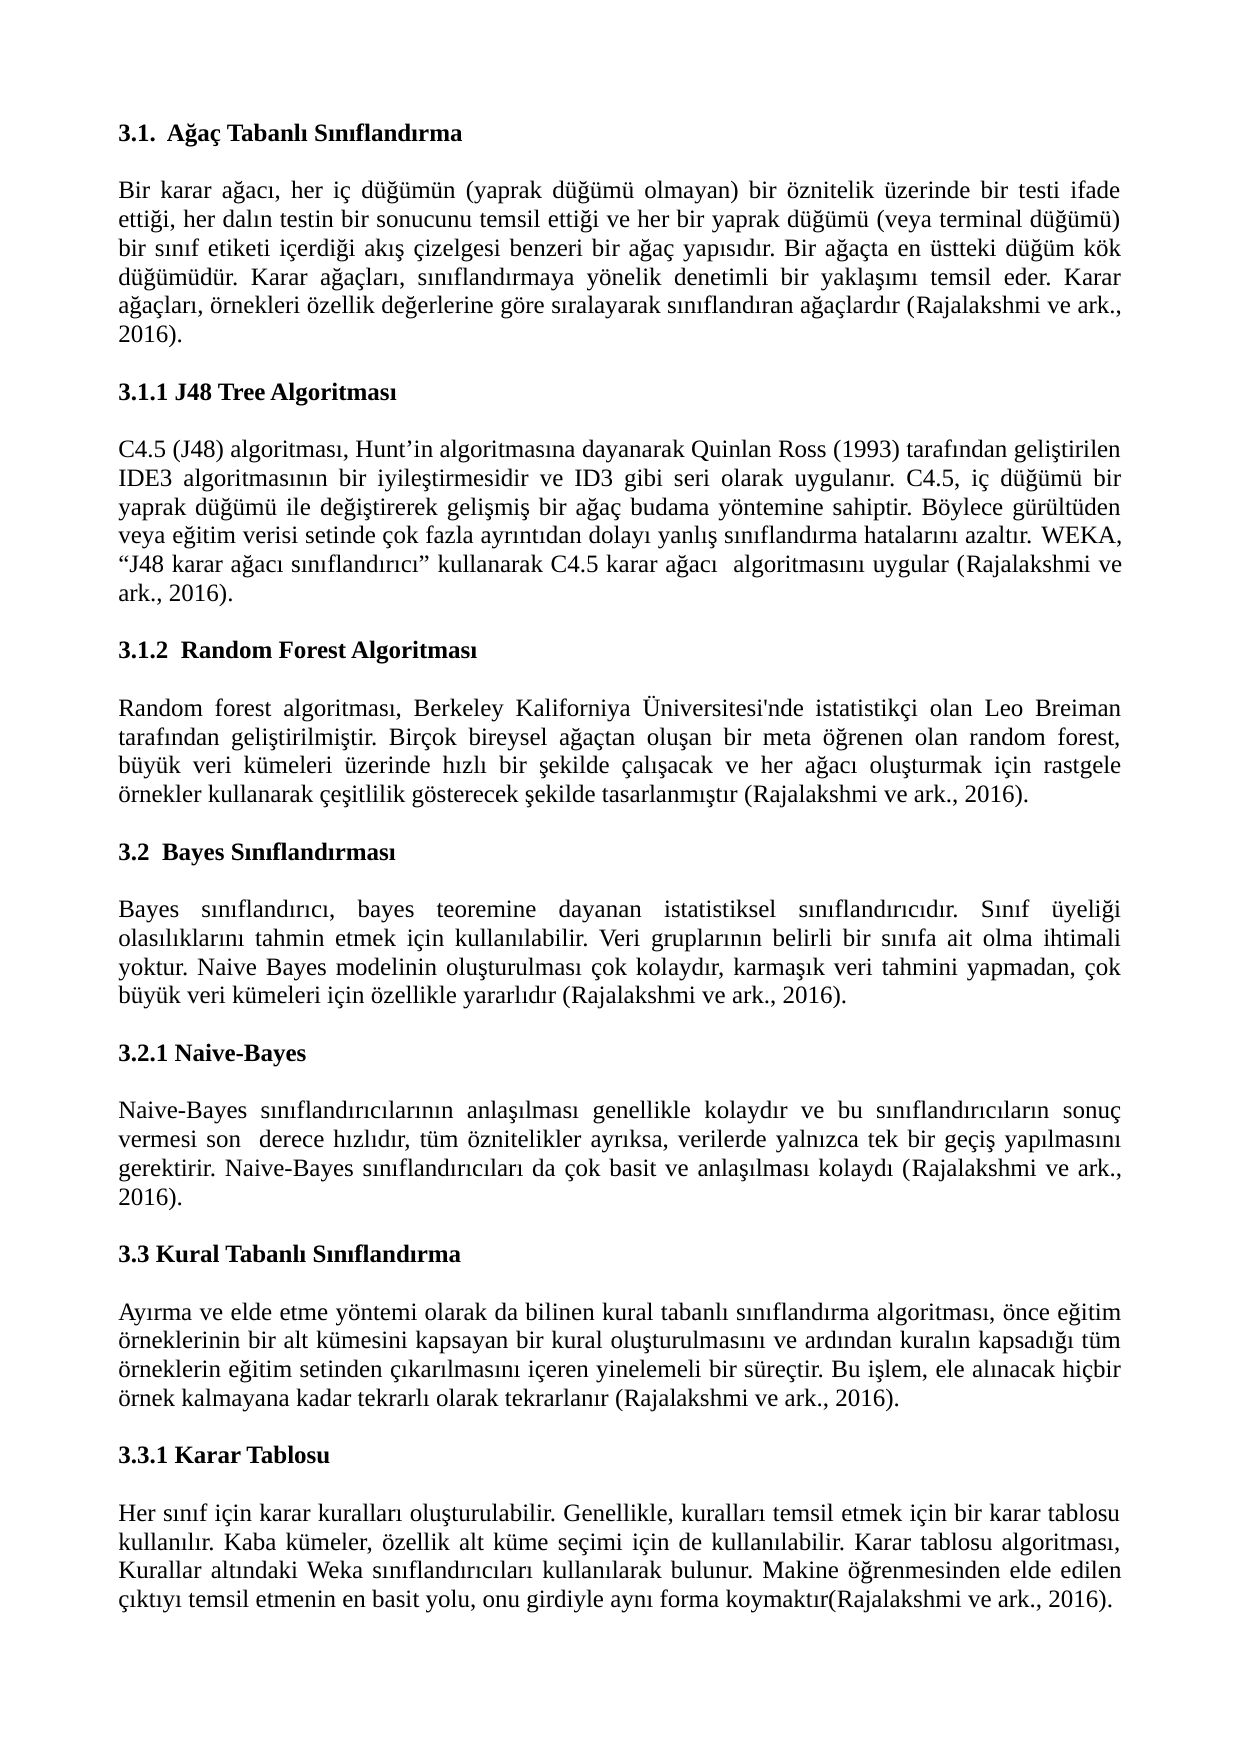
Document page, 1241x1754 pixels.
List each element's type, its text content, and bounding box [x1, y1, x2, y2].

text 3.2 Bayes Sınıflandırması [118, 837, 1122, 866]
text 3.2.1 Naive-Bayes [118, 1038, 1122, 1067]
text 3.3 Kural Tabanlı Sınıflandırma [118, 1239, 1122, 1268]
text 3.3.1 Karar Tablosu [118, 1441, 1122, 1469]
text Her sınıf için karar kuralları oluşturulabilir. Genellikle, kuralları temsil etmek için bir karar tablosu kullanılır. Kaba kümeler, özellik alt küme seçimi için de kullanılabilir. Karar tablosu algoritması, Kurallar altındaki Weka sınıflandırıcıları kullanılarak bulunur. Makine öğrenmesinden elde edilen çıktıyı temsil etmenin en basit yolu, onu girdiyle aynı forma koymaktır(Rajalakshmi ve ark., 2016). [118, 1498, 1122, 1613]
text C4.5 (J48) algoritması, Hunt’in algoritmasına dayanarak Quinlan Ross (1993) tarafından geliştirilen IDE3 algoritmasının bir iyileştirmesidir ve ID3 gibi seri olarak uygulanır. C4.5, iç düğümü bir yaprak düğümü ile değiştirerek gelişmiş bir ağaç budama yöntemine sahiptir. Böylece gürültüden veya eğitim verisi setinde çok fazla ayrıntıdan dolayı yanlış sınıflandırma hatalarını azaltır. WEKA, “J48 karar ağacı sınıflandırıcı” kullanarak C4.5 karar ağacı algoritmasını uygular (Rajalakshmi ve ark., 2016). [118, 434, 1122, 607]
text 3.1. Ağaç Tabanlı Sınıflandırma [118, 118, 1122, 147]
text Bir karar ağacı, her iç düğümün (yaprak düğümü olmayan) bir öznitelik üzerinde bir testi ifade ettiği, her dalın testin bir sonucunu temsil ettiği ve her bir yaprak düğümü (veya terminal düğümü) bir sınıf etiketi içerdiği akış çizelgesi benzeri bir ağaç yapısıdır. Bir ağaçta en üstteki düğüm kök düğümüdür. Karar ağaçları, sınıflandırmaya yönelik denetimli bir yaklaşımı temsil eder. Karar ağaçları, örnekleri özellik değerlerine göre sıralayarak sınıflandıran ağaçlardır (Rajalakshmi ve ark., 2016). [118, 176, 1122, 348]
text Naive-Bayes sınıflandırıcılarının anlaşılması genellikle kolaydır ve bu sınıflandırıcıların sonuç vermesi son derece hızlıdır, tüm öznitelikler ayrıksa, verilerde yalnızca tek bir geçiş yapılmasını gerektirir. Naive-Bayes sınıflandırıcıları da çok basit ve anlaşılması kolaydı (Rajalakshmi ve ark., 2016). [118, 1096, 1122, 1211]
text Random forest algoritması, Berkeley Kaliforniya Üniversitesi'nde istatistikçi olan Leo Breiman tarafından geliştirilmiştir. Birçok bireysel ağaçtan oluşan bir meta öğrenen olan random forest, büyük veri kümeleri üzerinde hızlı bir şekilde çalışacak ve her ağacı oluşturmak için rastgele örnekler kullanarak çeşitlilik gösterecek şekilde tasarlanmıştır (Rajalakshmi ve ark., 2016). [118, 693, 1122, 808]
text Ayırma ve elde etme yöntemi olarak da bilinen kural tabanlı sınıflandırma algoritması, önce eğitim örneklerinin bir alt kümesini kapsayan bir kural oluşturulmasını ve ardından kuralın kapsadığı tüm örneklerin eğitim setinden çıkarılmasını içeren yinelemeli bir süreçtir. Bu işlem, ele alınacak hiçbir örnek kalmayana kadar tekrarlı olarak tekrarlanır (Rajalakshmi ve ark., 2016). [118, 1297, 1122, 1412]
text 3.1.2 Random Forest Algoritması [118, 636, 1122, 664]
text 3.1.1 J48 Tree Algoritması [118, 377, 1122, 406]
text Bayes sınıflandırıcı, bayes teoremine dayanan istatistiksel sınıflandırıcıdır. Sınıf üyeliği olasılıklarını tahmin etmek için kullanılabilir. Veri gruplarının belirli bir sınıfa ait olma ihtimali yoktur. Naive Bayes modelinin oluşturulması çok kolaydır, karmaşık veri tahmini yapmadan, çok büyük veri kümeleri için özellikle yararlıdır (Rajalakshmi ve ark., 2016). [118, 894, 1122, 1009]
